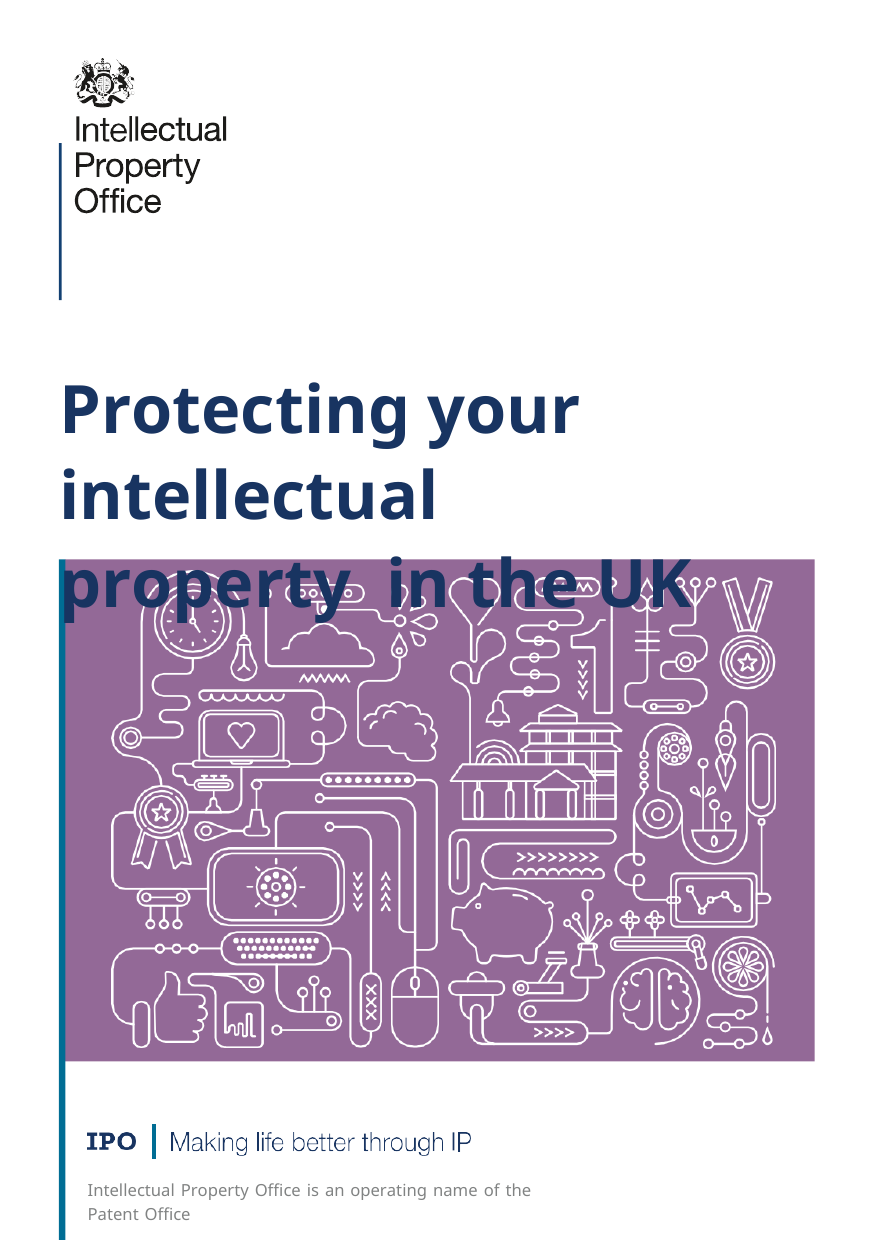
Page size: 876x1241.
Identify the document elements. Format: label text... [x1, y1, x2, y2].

picture [257, 1132, 443, 1156]
picture [458, 1132, 471, 1152]
picture [227, 577, 241, 585]
picture [73, 59, 135, 103]
picture [171, 1132, 247, 1156]
picture [144, 578, 159, 600]
picture [83, 116, 132, 142]
picture [111, 570, 439, 1048]
title Protecting your intellectual property in the UK [59, 363, 736, 559]
picture [553, 577, 567, 585]
picture [87, 1132, 136, 1150]
picture [111, 570, 123, 577]
picture [187, 578, 201, 600]
picture [448, 577, 776, 1049]
picture [612, 577, 631, 599]
